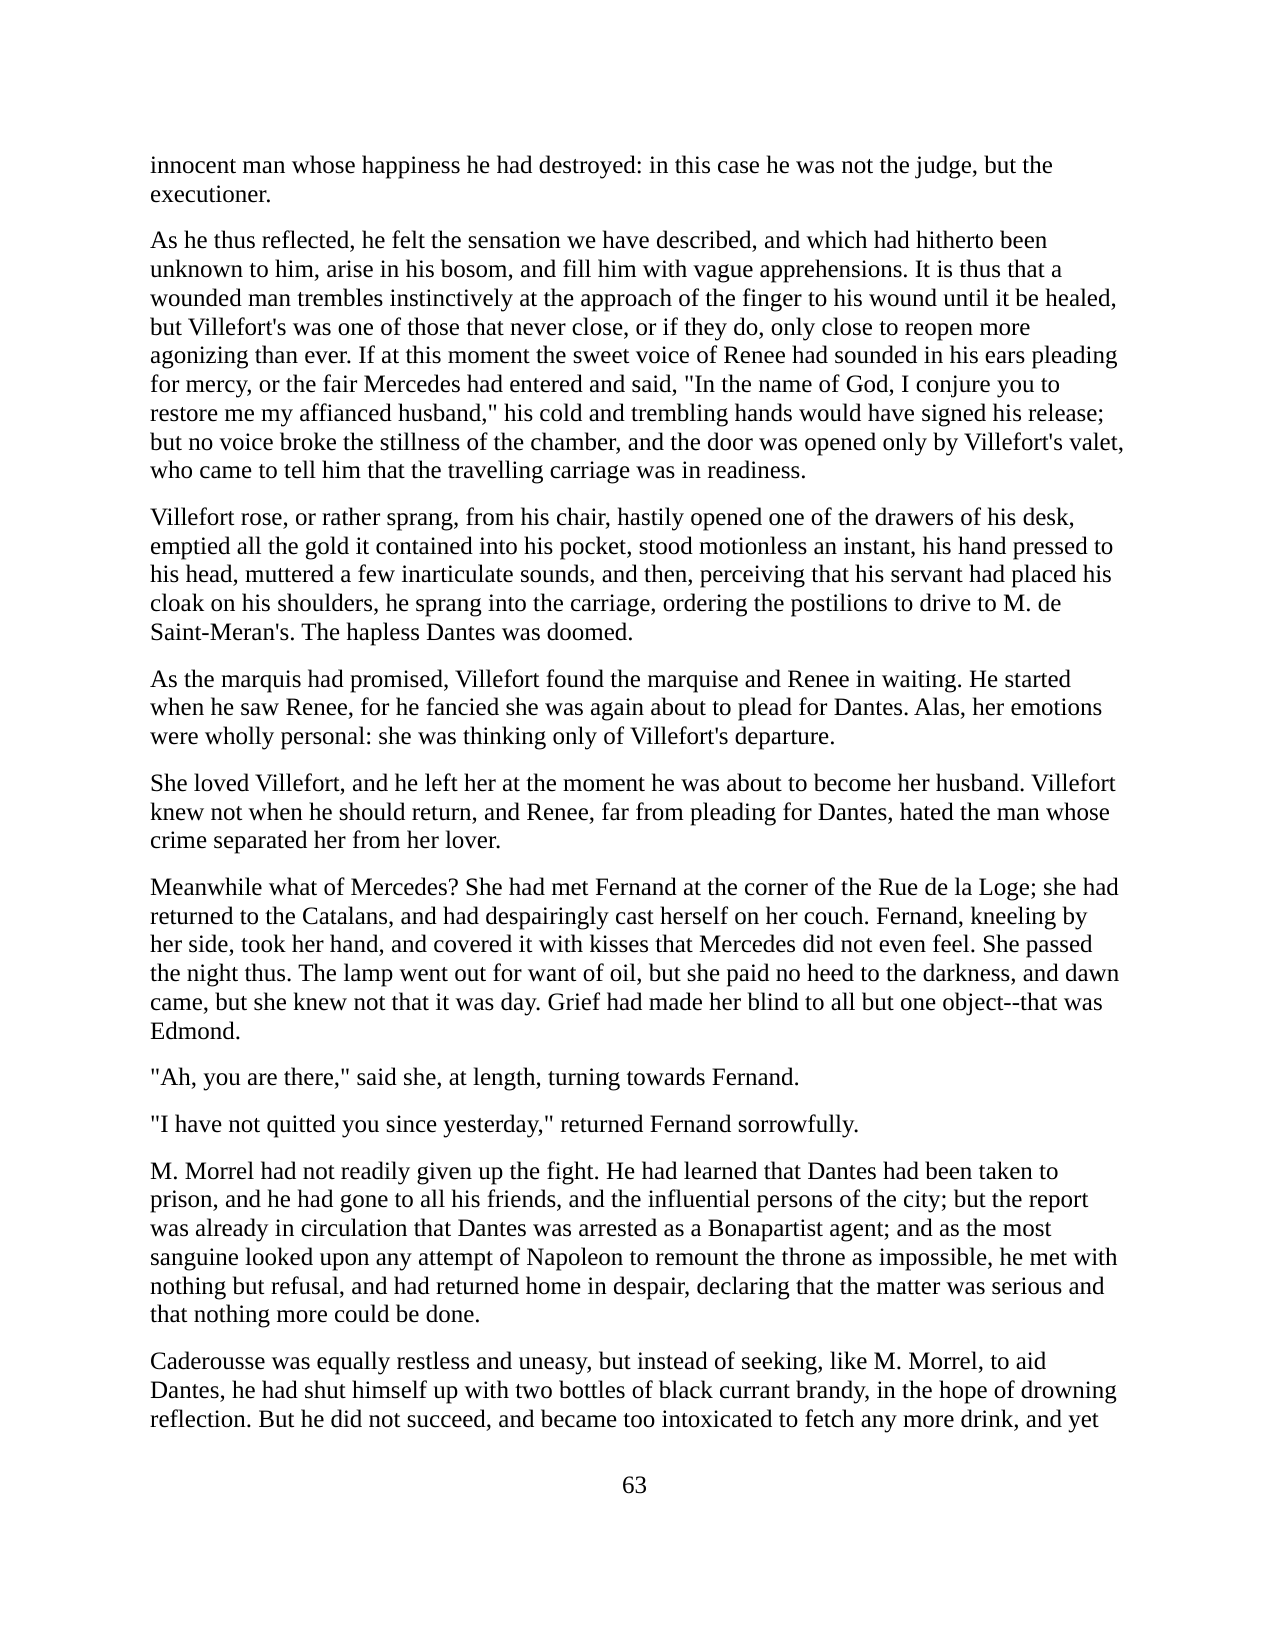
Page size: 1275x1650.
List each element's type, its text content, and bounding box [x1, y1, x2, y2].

text "I have not quitted you since yesterday," returned Fernand sorrowfully. [150, 1109, 1125, 1138]
text She loved Villefort, and he left her at the moment he was about to become her husband. Villefort knew not when he should return, and Renee, far from pleading for Dantes, hated the man whose crime separated her from her lover. [150, 768, 1125, 854]
text Meanwhile what of Mercedes? She had met Fernand at the corner of the Rue de la Loge; she had returned to the Catalans, and had despairingly cast herself on her couch. Fernand, kneeling by her side, took her hand, and covered it with kisses that Mercedes did not even feel. She passed the night thus. The lamp went out for want of oil, but she paid no heed to the darkness, and dawn came, but she knew not that it was day. Grief had made her blind to all but one object--that was Edmond. [150, 872, 1125, 1044]
text Villefort rose, or rather sprang, from his chair, hastily opened one of the drawers of his desk, emptied all the gold it contained into his pocket, stood motionless an instant, his hand pressed to his head, muttered a few inarticulate sounds, and then, perceiving that his servant had placed his cloak on his shoulders, he sprang into the carriage, ordering the postilions to drive to M. de Saint-Meran's. The hapless Dantes was doomed. [150, 502, 1125, 646]
text "Ah, you are there," said she, at length, turning towards Fernand. [150, 1062, 1125, 1091]
text As he thus reflected, he felt the sensation we have described, and which had hitherto been unknown to him, arise in his bosom, and fill him with vague apprehensions. It is thus that a wounded man trembles instinctively at the approach of the finger to his wound until it be healed, but Villefort's was one of those that never close, or if they do, only close to reopen more agonizing than ever. If at this moment the sweet voice of Renee had sounded in his ears pleading for mercy, or the fair Mercedes had entered and said, "In the name of God, I conjure you to restore me my affianced husband," his cold and trembling hands would have signed his release; but no voice broke the stillness of the chamber, and the door was opened only by Villefort's valet, who came to tell him that the travelling carriage was in readiness. [150, 225, 1125, 484]
text M. Morrel had not readily given up the fight. He had learned that Dantes had been taken to prison, and he had gone to all his friends, and the influential persons of the city; but the report was already in circulation that Dantes was arrested as a Bonapartist agent; and as the most sanguine looked upon any attempt of Napoleon to remount the throne as impossible, he met with nothing but refusal, and had returned home in despair, declaring that the matter was serious and that nothing more could be done. [150, 1156, 1125, 1328]
text Caderousse was equally restless and uneasy, but instead of seeking, like M. Morrel, to aid Dantes, he had shut himself up with two bottles of black currant brandy, in the hope of drowning reflection. But he did not succeed, and became too intoxicated to fetch any more drink, and yet [150, 1346, 1125, 1432]
text As the marquis had promised, Villefort found the marquise and Renee in waiting. He started when he saw Renee, for he fancied she was again about to plead for Dantes. Alas, her emotions were wholly personal: she was thinking only of Villefort's departure. [150, 664, 1125, 750]
text innocent man whose happiness he had destroyed: in this case he was not the judge, but the executioner. [150, 150, 1125, 207]
